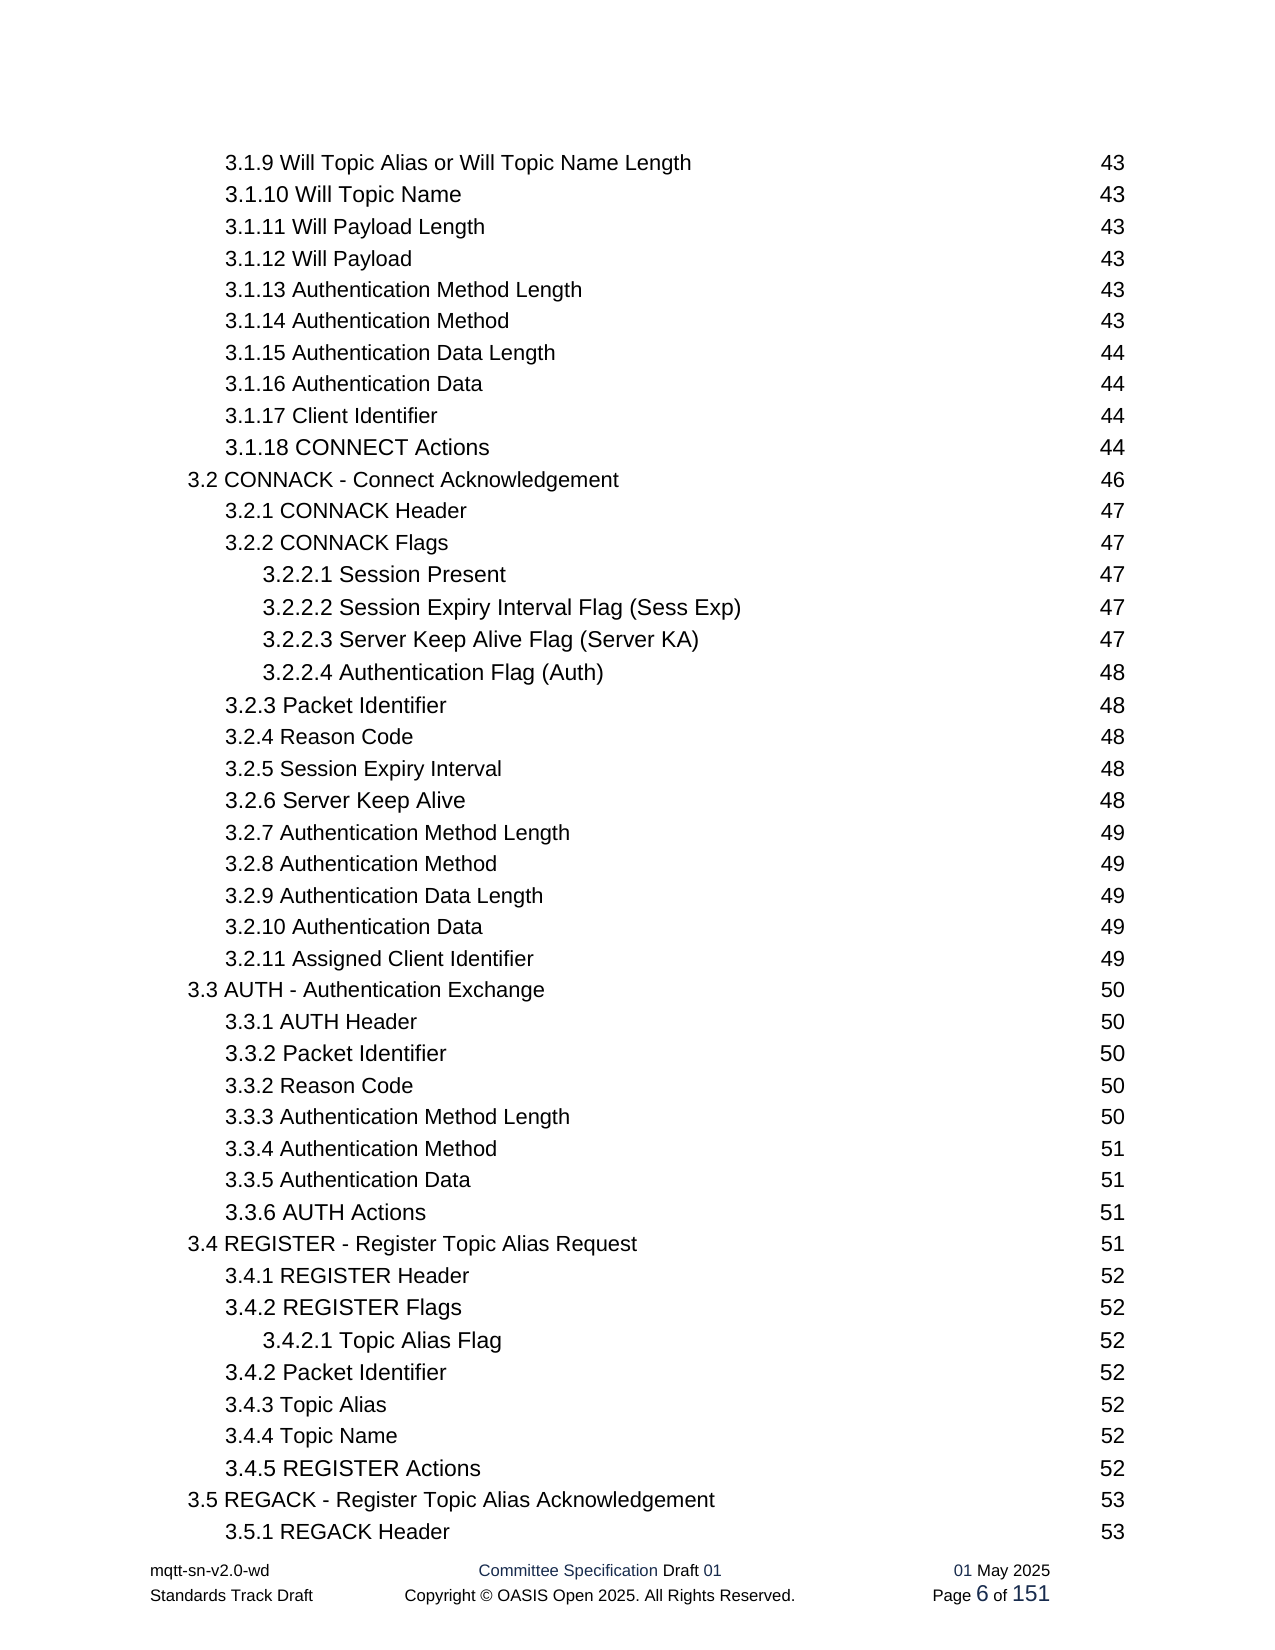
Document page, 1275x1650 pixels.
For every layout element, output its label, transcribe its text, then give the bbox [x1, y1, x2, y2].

text 3.2 CONNACK - Connect Acknowledgement 46 [187, 467, 1125, 492]
text 3.3 AUTH - Authentication Exchange 50 [187, 977, 1125, 1002]
text 3.2.2.4 Authentication Flag (Auth) 48 [262, 659, 1125, 685]
text 3.1.16 Authentication Data 44 [225, 371, 1125, 397]
text 3.2.2 CONNACK Flags 47 [225, 530, 1125, 555]
text 3.3.6 AUTH Actions 51 [225, 1198, 1125, 1225]
text 3.1.12 Will Payload 43 [225, 246, 1125, 271]
text 3.4.4 Topic Name 52 [225, 1423, 1125, 1448]
text 3.4 REGISTER - Register Topic Alias Request 51 [187, 1231, 1125, 1256]
text 3.5.1 REGACK Header 53 [225, 1519, 1125, 1544]
text 3.1.14 Authentication Method 43 [225, 308, 1125, 334]
text 3.1.10 Will Topic Name 43 [225, 181, 1125, 208]
text 3.4.5 REGISTER Actions 52 [225, 1455, 1125, 1481]
text 3.4.2.1 Topic Alias Flag 52 [262, 1327, 1125, 1353]
text 3.4.1 REGISTER Header 52 [225, 1262, 1125, 1288]
text 3.1.11 Will Payload Length 43 [225, 214, 1125, 239]
text 3.4.2 Packet Identifier 52 [225, 1359, 1125, 1386]
text 3.3.3 Authentication Method Length 50 [225, 1104, 1125, 1129]
text 3.3.5 Authentication Data 51 [225, 1167, 1125, 1192]
text 3.2.11 Assigned Client Identifier 49 [225, 946, 1125, 971]
text 3.2.9 Authentication Data Length 49 [225, 883, 1125, 908]
text 3.4.2 REGISTER Flags 52 [225, 1294, 1125, 1320]
text 3.2.10 Authentication Data 49 [225, 914, 1125, 939]
text 3.4.3 Topic Alias 52 [225, 1392, 1125, 1417]
text 3.3.1 AUTH Header 50 [225, 1008, 1125, 1034]
text 3.2.2.1 Session Present 47 [262, 561, 1125, 588]
text 3.2.2.3 Server Keep Alive Flag (Server KA) 47 [262, 626, 1125, 653]
text 3.2.5 Session Expiry Interval 48 [225, 756, 1125, 781]
text 3.5 REGACK - Register Topic Alias Acknowledgement 53 [187, 1487, 1125, 1512]
text 3.2.3 Packet Identifier 48 [225, 692, 1125, 718]
text 3.2.4 Reason Code 48 [225, 724, 1125, 749]
text 3.1.13 Authentication Method Length 43 [225, 277, 1125, 302]
text 3.2.6 Server Keep Alive 48 [225, 787, 1125, 813]
text 3.1.15 Authentication Data Length 44 [225, 340, 1125, 365]
text 3.2.7 Authentication Method Length 49 [225, 820, 1125, 845]
text 3.1.9 Will Topic Alias or Will Topic Name Length 43 [225, 150, 1125, 175]
text 3.1.18 CONNECT Actions 44 [225, 434, 1125, 461]
text 3.2.8 Authentication Method 49 [225, 851, 1125, 876]
text 3.2.1 CONNACK Header 47 [225, 498, 1125, 523]
text 3.1.17 Client Identifier 44 [225, 403, 1125, 428]
text 3.3.4 Authentication Method 51 [225, 1136, 1125, 1161]
text 3.2.2.2 Session Expiry Interval Flag (Sess Exp) 47 [262, 594, 1125, 620]
text 3.3.2 Packet Identifier 50 [225, 1040, 1125, 1066]
text 3.3.2 Reason Code 50 [225, 1073, 1125, 1098]
